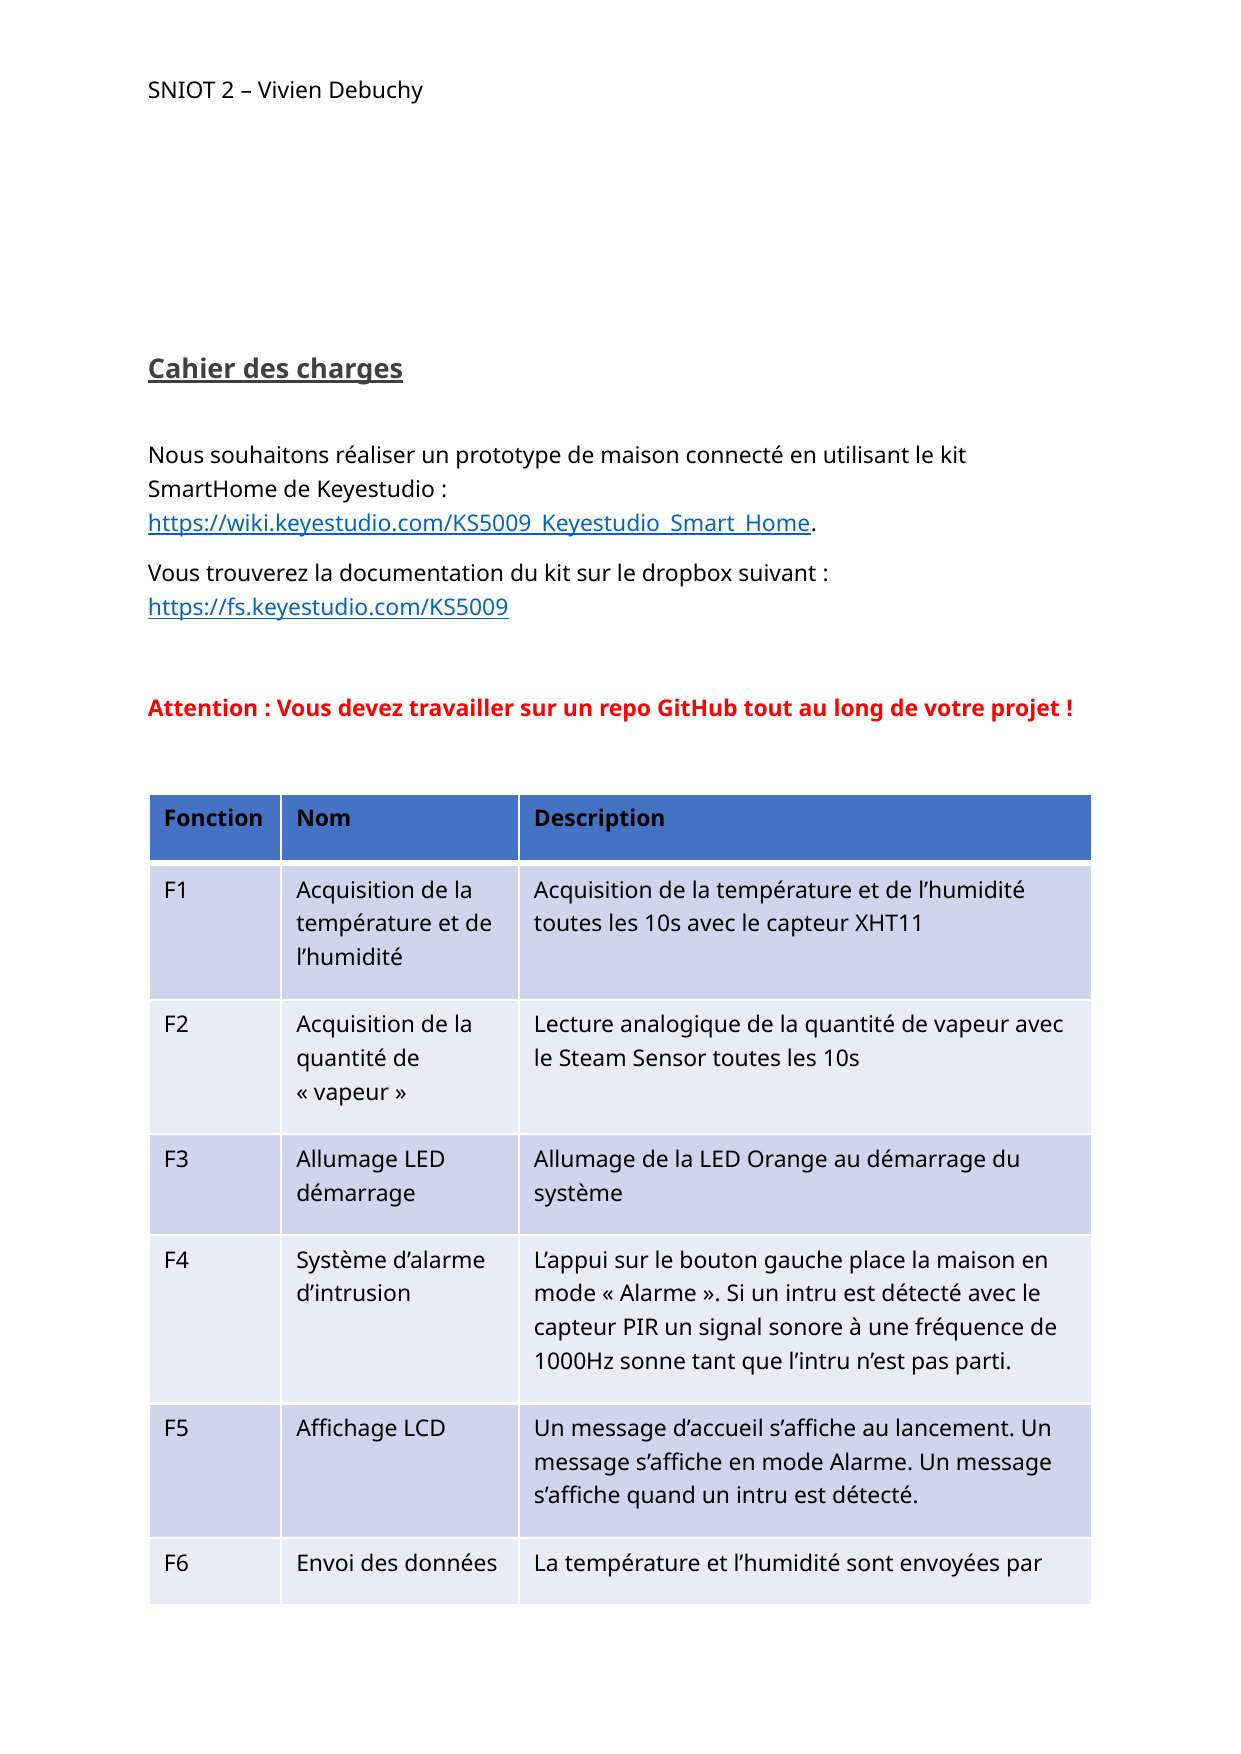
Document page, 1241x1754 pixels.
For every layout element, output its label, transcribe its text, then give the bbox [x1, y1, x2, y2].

table_header Fonction [150, 795, 280, 860]
subtitle Cahier des charges [148, 349, 1093, 386]
table_cell F3 [150, 1135, 280, 1234]
text Nous souhaitons réaliser un prototype de maison connecté en utilisant le kit SmartHome de Keyestudio : https://wiki.keyestudio.com/KS5009_Keyestudio_Smart_Home. [148, 439, 1093, 538]
table_cell Système d’alarme d’intrusion [282, 1236, 518, 1402]
table_cell Acquisition de la quantité de « vapeur » [282, 1001, 518, 1133]
table_cell F5 [150, 1405, 280, 1537]
table_header Nom [282, 795, 518, 860]
text Attention : Vous devez travailler sur un repo GitHub tout au long de votre projet ! [148, 692, 1093, 723]
text Vous trouverez la documentation du kit sur le dropbox suivant : https://fs.keyestudio.com/KS5009 [148, 557, 1093, 622]
table_cell Un message d’accueil s’affiche au lancement. Un message s’affiche en mode Alarme. Un message s’affiche quand un intru est détecté. [520, 1405, 1091, 1537]
table_cell Lecture analogique de la quantité de vapeur avec le Steam Sensor toutes les 10s [520, 1001, 1091, 1133]
table_cell Allumage de la LED Orange au démarrage du système [520, 1135, 1091, 1234]
table_cell F2 [150, 1001, 280, 1133]
table_cell Envoi des données [282, 1539, 518, 1604]
table_cell F6 [150, 1539, 280, 1604]
table_cell Affichage LCD [282, 1405, 518, 1537]
table_cell Acquisition de la température et de l’humidité [282, 866, 518, 999]
table_cell F4 [150, 1236, 280, 1402]
table_header Description [520, 795, 1091, 860]
table_cell Acquisition de la température et de l’humidité toutes les 10s avec le capteur XHT11 [520, 866, 1091, 999]
table_cell L’appui sur le bouton gauche place la maison en mode « Alarme ». Si un intru est détecté avec le capteur PIR un signal sonore à une fréquence de 1000Hz sonne tant que l’intru n’est pas parti. [520, 1236, 1091, 1402]
table_cell F1 [150, 866, 280, 999]
table_cell La température et l’humidité sont envoyées par [520, 1539, 1091, 1604]
table_cell Allumage LED démarrage [282, 1135, 518, 1234]
